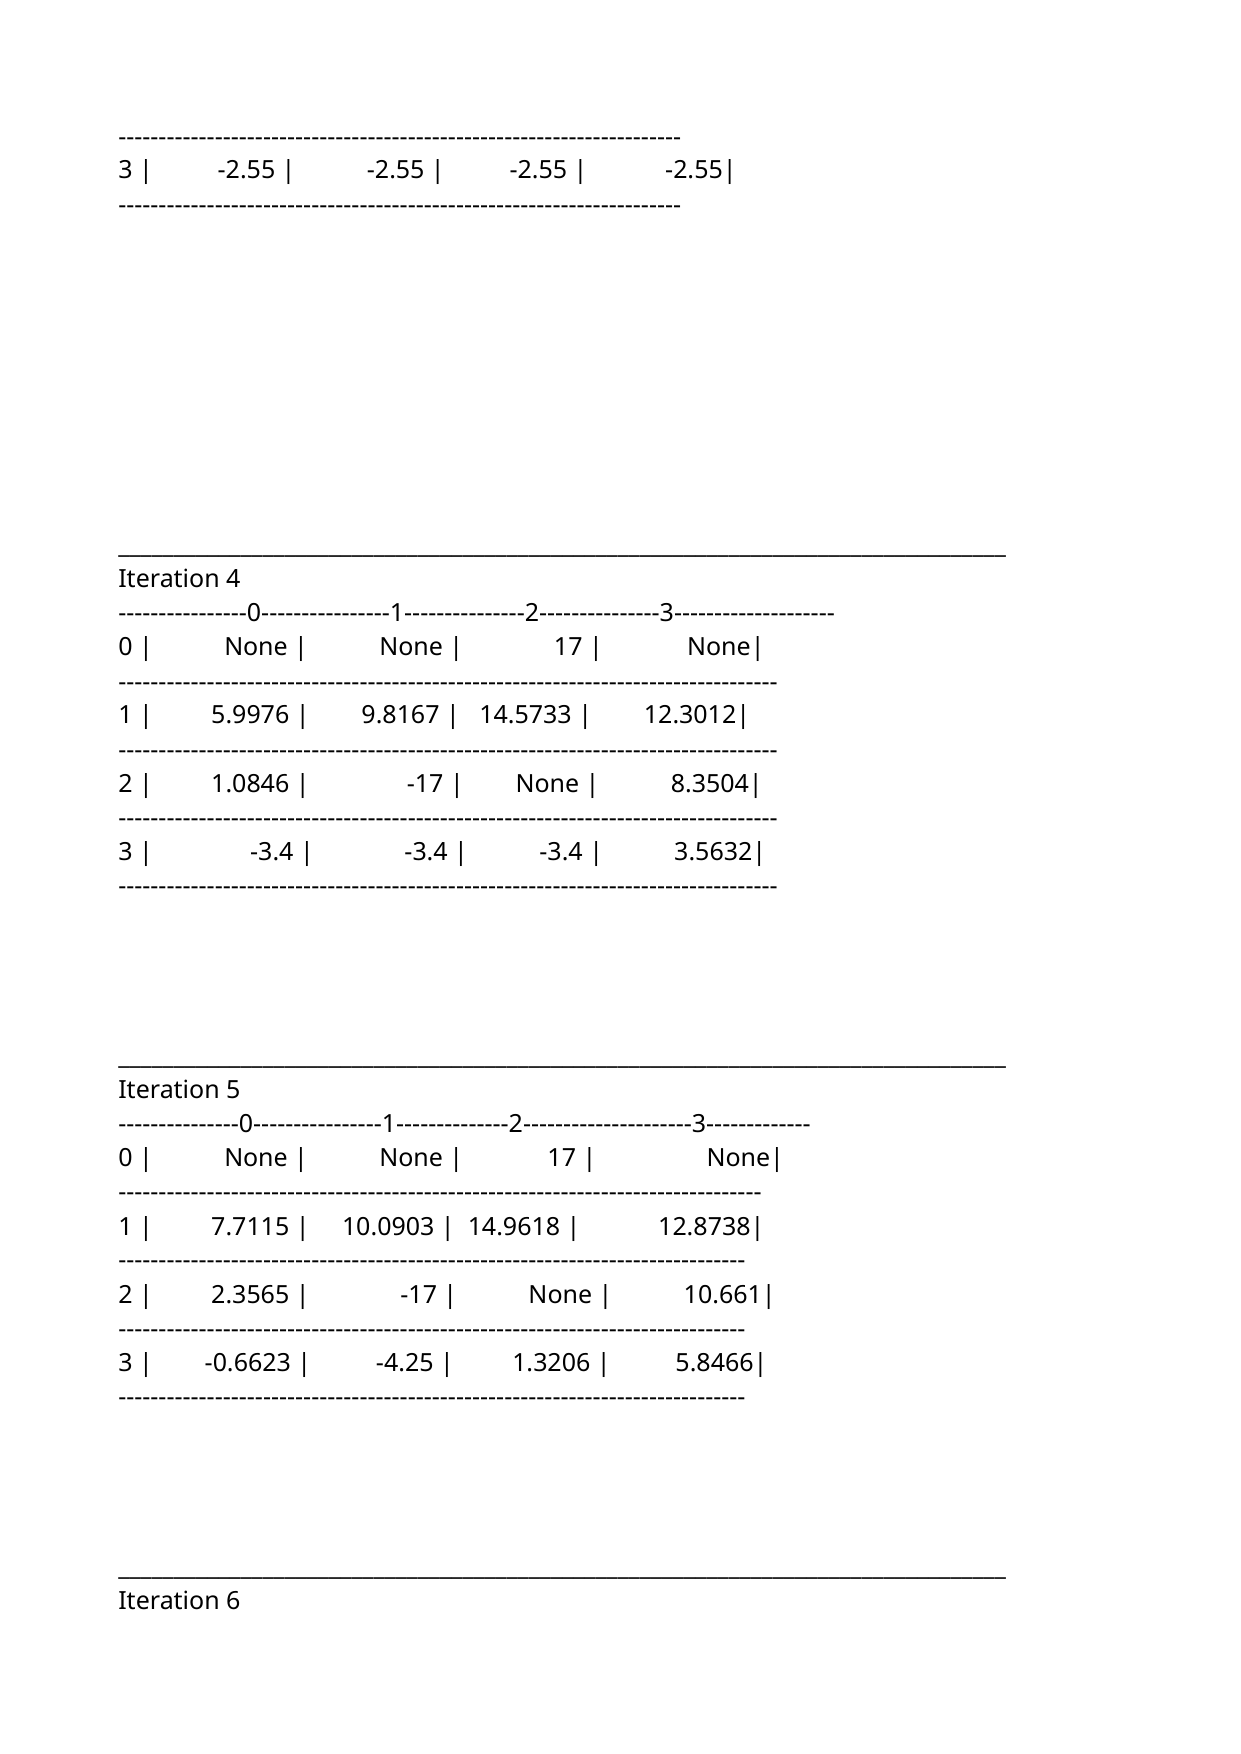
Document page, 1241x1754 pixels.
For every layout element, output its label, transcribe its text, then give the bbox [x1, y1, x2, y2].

text ---------------0----------------1--------------2---------------------3------------- [118, 1106, 1122, 1140]
text ________________________________________________________________________________ [118, 527, 1122, 561]
text 0 | None | None | 17 | None| [118, 1140, 1122, 1174]
text 1 | 7.7115 | 10.0903 | 14.9618 | 12.8738| [118, 1208, 1122, 1242]
text -------------------------------------------------------------------------------- [118, 1174, 1122, 1208]
text ---------------------------------------------------------------------- [118, 118, 1122, 152]
text 2 | 2.3565 | -17 | None | 10.661| [118, 1276, 1122, 1310]
text 2 | 1.0846 | -17 | None | 8.3504| [118, 765, 1122, 799]
text 3 | -3.4 | -3.4 | -3.4 | 3.5632| [118, 833, 1122, 867]
text 3 | -0.6623 | -4.25 | 1.3206 | 5.8466| [118, 1344, 1122, 1378]
text ---------------------------------------------------------------------------------- [118, 731, 1122, 765]
text ------------------------------------------------------------------------------ [118, 1378, 1122, 1412]
text ------------------------------------------------------------------------------ [118, 1242, 1122, 1276]
text 3 | -2.55 | -2.55 | -2.55 | -2.55| [118, 152, 1122, 186]
text ----------------0----------------1---------------2---------------3-------------------- [118, 595, 1122, 629]
text ---------------------------------------------------------------------- [118, 186, 1122, 220]
text ------------------------------------------------------------------------------ [118, 1310, 1122, 1344]
text 0 | None | None | 17 | None| [118, 629, 1122, 663]
text ---------------------------------------------------------------------------------- [118, 867, 1122, 902]
text ________________________________________________________________________________ [118, 1038, 1122, 1072]
text Iteration 4 [118, 561, 1122, 595]
text 1 | 5.9976 | 9.8167 | 14.5733 | 12.3012| [118, 697, 1122, 731]
text ________________________________________________________________________________ [118, 1549, 1122, 1583]
text ---------------------------------------------------------------------------------- [118, 799, 1122, 833]
text ---------------------------------------------------------------------------------- [118, 663, 1122, 697]
text Iteration 5 [118, 1072, 1122, 1106]
text Iteration 6 [118, 1583, 1122, 1617]
